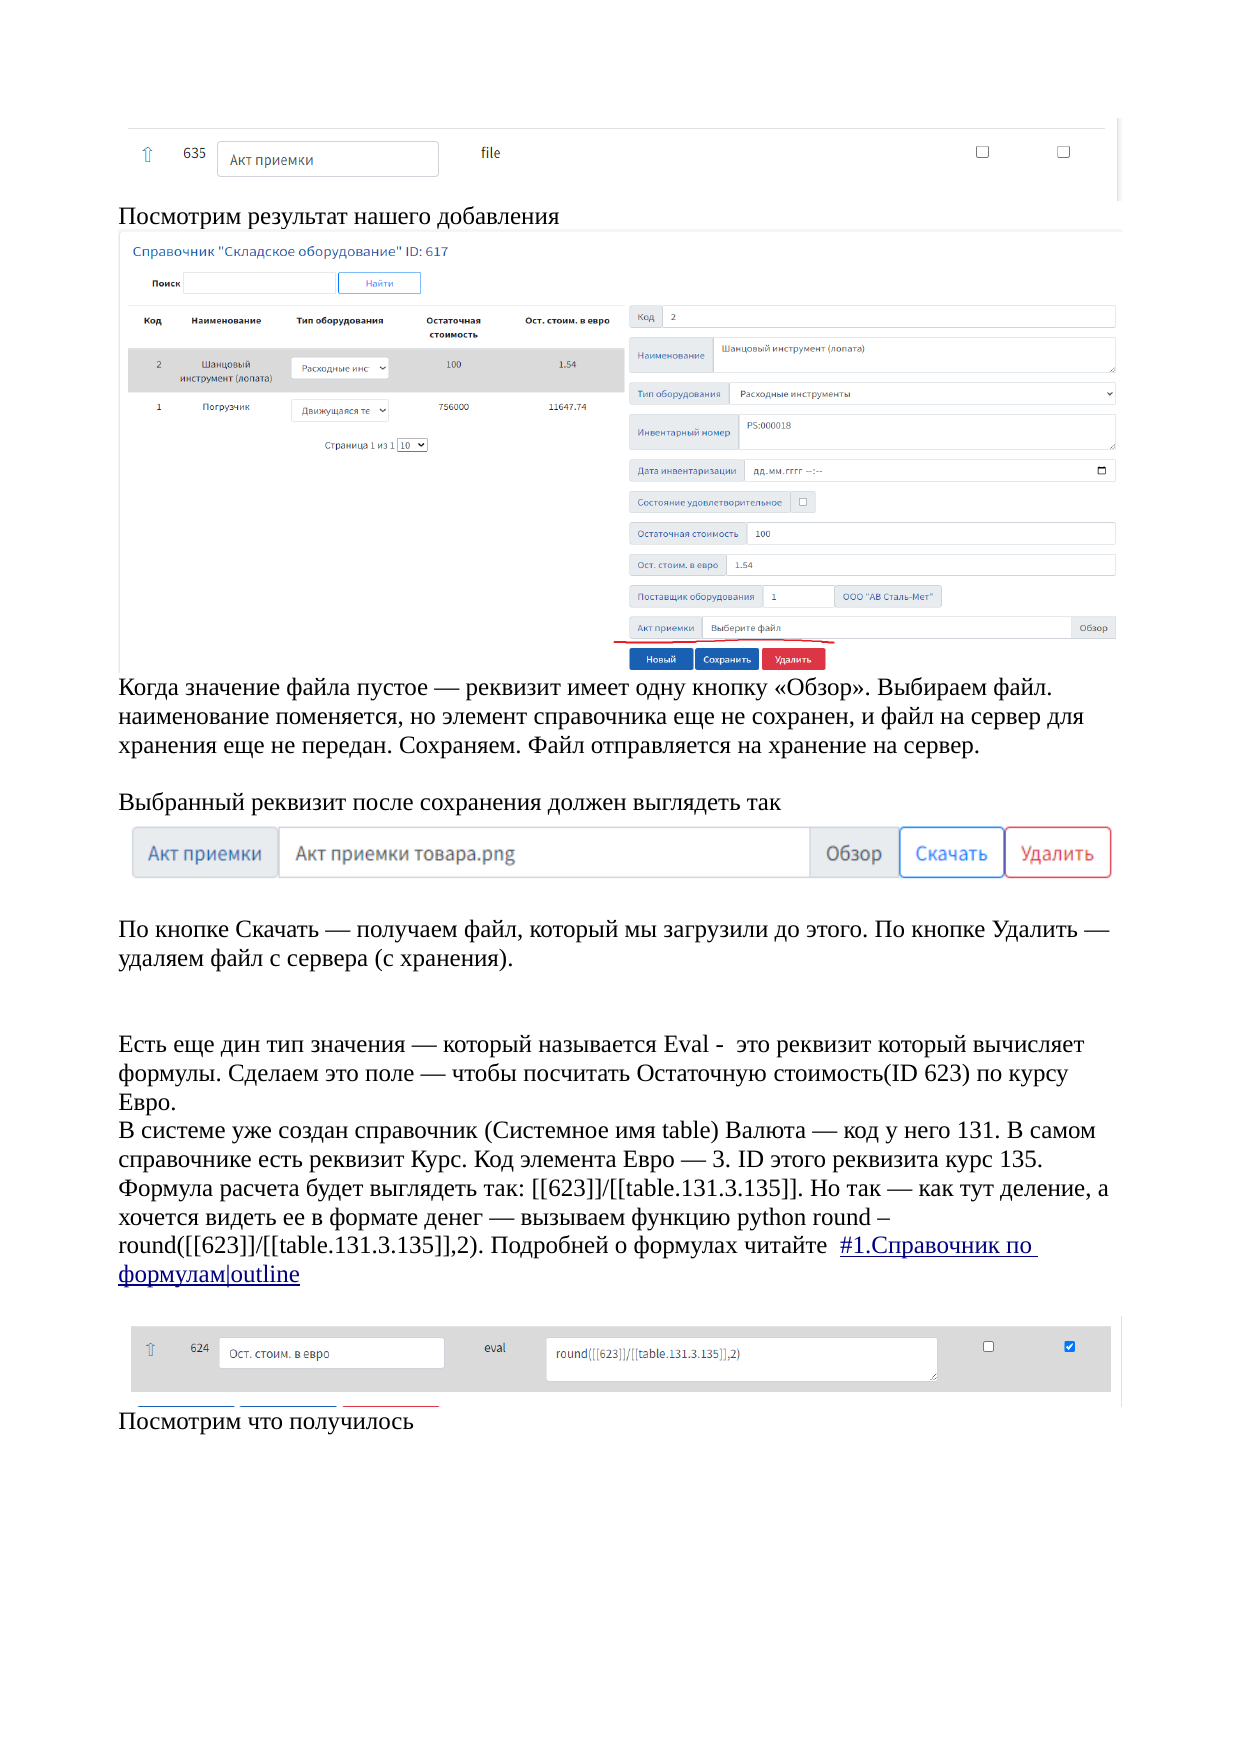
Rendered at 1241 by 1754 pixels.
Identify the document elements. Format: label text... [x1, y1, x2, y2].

text Посмотрим результат нашего добавления [118, 201, 1122, 229]
text Есть еще дин тип значения — который называется Eval - это реквизит который вычисляет формулы. Сделаем это поле — чтобы посчитать Остаточную стоимость(ID 623) по курсу Евро. [118, 1029, 1122, 1116]
text В системе уже создан справочник (Системное имя table) Валюта — код у него 131. В самом справочнике есть реквизит Курс. Код элемента Евро — 3. ID этого реквизита курс 135. Формула расчета будет выглядеть так: [[623]]/[[table.131.3.135]]. Но так — как тут деление, а хочется видеть ее в формате денег — вызываем функцию python round – round([[623]]/[[table.131.3.135]],2). Подробней о формулах читайте #1.Справочник по формулам|outline [118, 1116, 1122, 1288]
text Посмотрим что получилось [118, 1407, 1122, 1435]
text По кнопке Скачать — получаем файл, который мы загрузили до этого. По кнопке Удалить — удаляем файл с сервера (с хранения). [118, 914, 1122, 972]
text Когда значение файла пустое — реквизит имеет одну кнопку «Обзор». Выбираем файл. наименование поменяется, но элемент справочника еще не сохранен, и файл на сервер для хранения еще не передан. Сохраняем. Файл отправляется на хранение на сервер. [118, 673, 1122, 759]
text Выбранный реквизит после сохранения должен выглядеть так [118, 787, 1122, 816]
